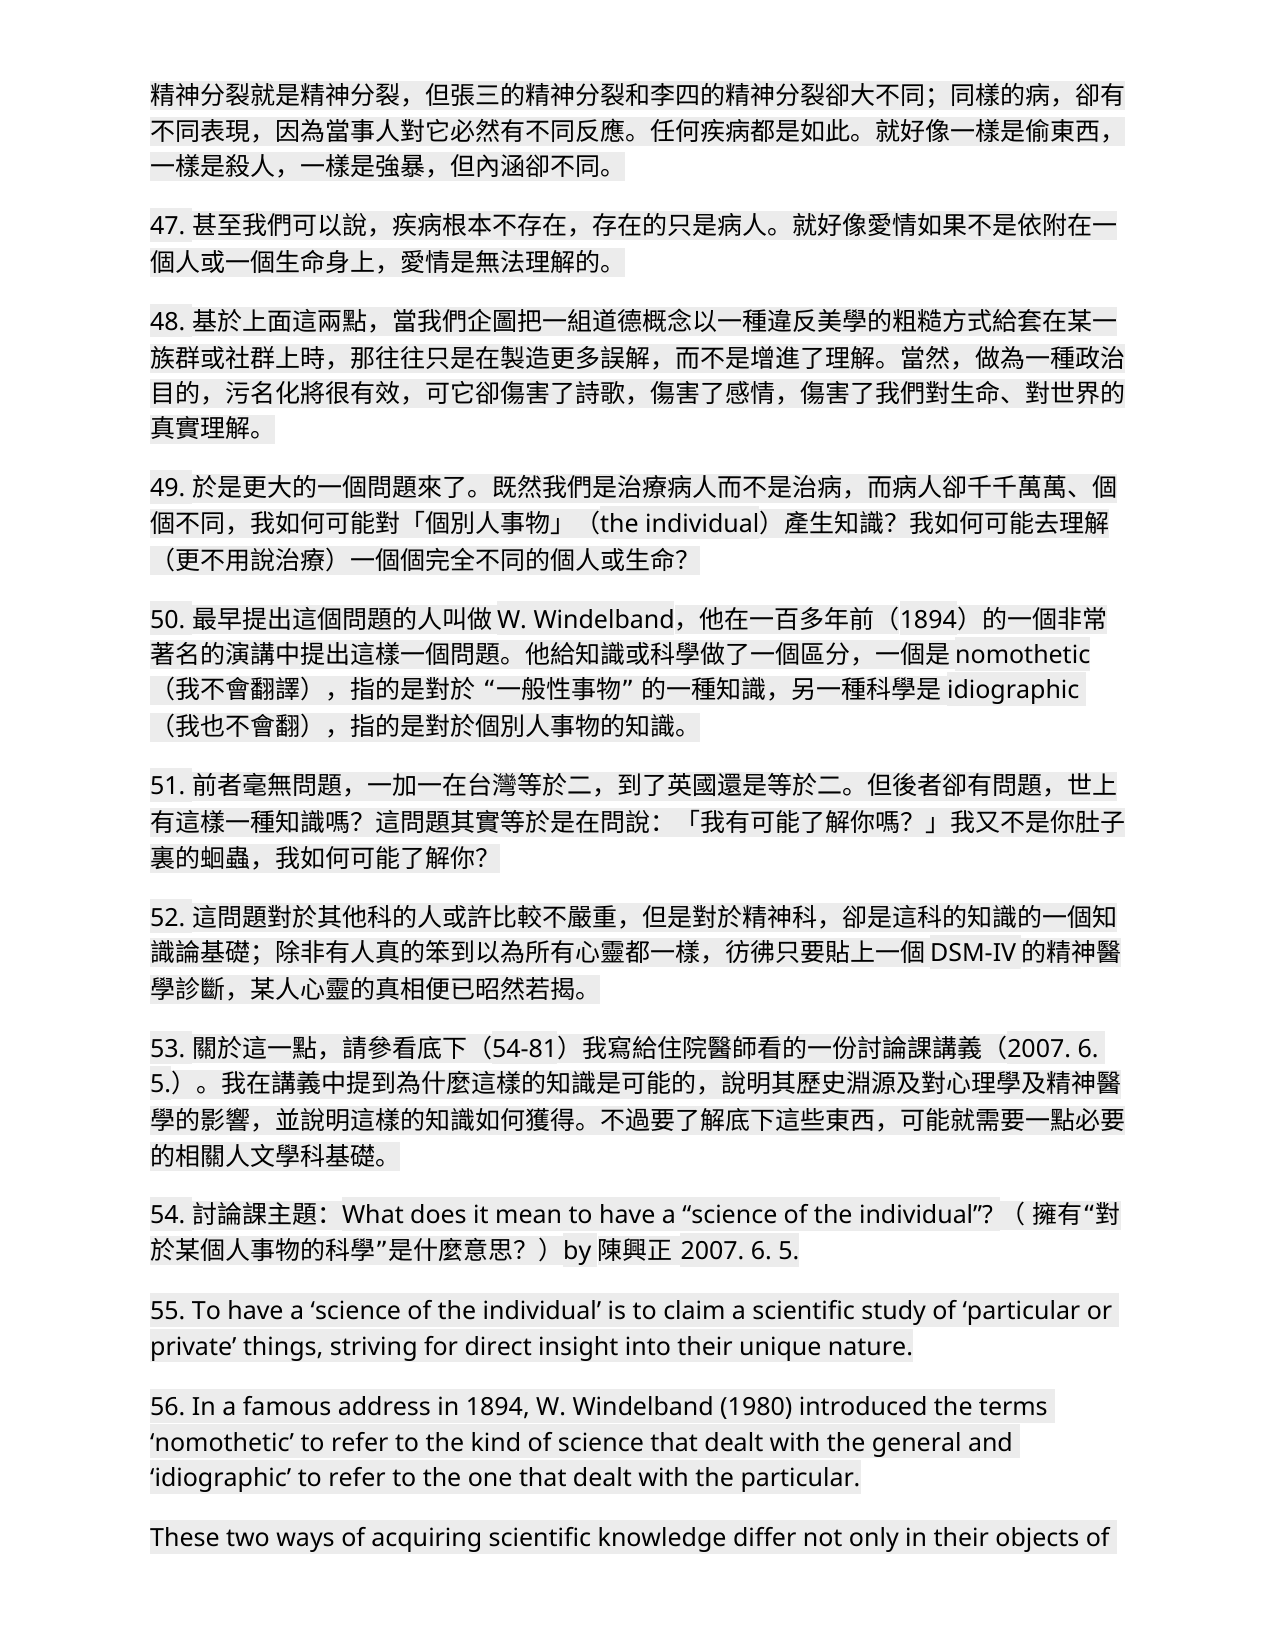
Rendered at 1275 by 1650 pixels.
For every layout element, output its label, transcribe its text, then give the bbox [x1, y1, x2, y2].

text These two ways of acquiring scientific knowledge differ not only in their objects of [150, 1519, 1125, 1554]
text 精神分裂就是精神分裂，但張三的精神分裂和李四的精神分裂卻大不同；同樣的病，卻有不同表現，因為當事人對它必然有不同反應。任何疾病都是如此。就好像一樣是偷東西，一樣是殺人，一樣是強暴，但內涵卻不同。 [150, 75, 1125, 181]
text 51. 前者毫無問題，一加一在台灣等於二，到了英國還是等於二。但後者卻有問題，世上有這樣一種知識嗎？這問題其實等於是在問說：「我有可能了解你嗎？」我又不是你肚子裏的蛔蟲，我如何可能了解你？ [150, 767, 1125, 873]
text 53. 關於這一點，請參看底下（54-81）我寫給住院醫師看的一份討論課講義（2007. 6. 5.）。我在講義中提到為什麼這樣的知識是可能的，說明其歷史淵源及對心理學及精神醫學的影響，並說明這樣的知識如何獲得。不過要了解底下這些東西，可能就需要一點必要的相關人文學科基礎。 [150, 1029, 1125, 1171]
text 55. To have a ‘science of the individual’ is to claim a scientific study of ‘particular or private’ things, striving for direct insight into their unique nature. [150, 1292, 1125, 1362]
text 54. 討論課主題：What does it mean to have a “science of the individual”? （ 擁有“對於某個人事物的科學”是什麼意思？）by 陳興正 2007. 6. 5. [150, 1196, 1125, 1267]
text 50. 最早提出這個問題的人叫做W. Windelband，他在一百多年前（1894）的一個非常著名的演講中提出這樣一個問題。他給知識或科學做了一個區分，一個是nomothetic（我不會翻譯），指的是對於 “一般性事物” 的一種知識，另一種科學是idiographic （我也不會翻），指的是對於個別人事物的知識。 [150, 600, 1125, 742]
text 52. 這問題對於其他科的人或許比較不嚴重，但是對於精神科，卻是這科的知識的一個知識論基礎；除非有人真的笨到以為所有心靈都一樣，彷彿只要貼上一個DSM-IV的精神醫學診斷，某人心靈的真相便已昭然若揭。 [150, 898, 1125, 1004]
text 48. 基於上面這兩點，當我們企圖把一組道德概念以一種違反美學的粗糙方式給套在某一族群或社群上時，那往往只是在製造更多誤解，而不是增進了理解。當然，做為一種政治目的，污名化將很有效，可它卻傷害了詩歌，傷害了感情，傷害了我們對生命、對世界的真實理解。 [150, 302, 1125, 444]
text 56. In a famous address in 1894, W. Windelband (1980) introduced the terms ‘nomothetic’ to refer to the kind of science that dealt with the general and ‘idiographic’ to refer to the one that dealt with the particular. [150, 1387, 1125, 1494]
text 49. 於是更大的一個問題來了。既然我們是治療病人而不是治病，而病人卻千千萬萬、個個不同，我如何可能對「個別人事物」（the individual）產生知識？我如何可能去理解（更不用說治療）一個個完全不同的個人或生命？ [150, 469, 1125, 575]
text 47. 甚至我們可以說，疾病根本不存在，存在的只是病人。就好像愛情如果不是依附在一個人或一個生命身上，愛情是無法理解的。 [150, 206, 1125, 277]
